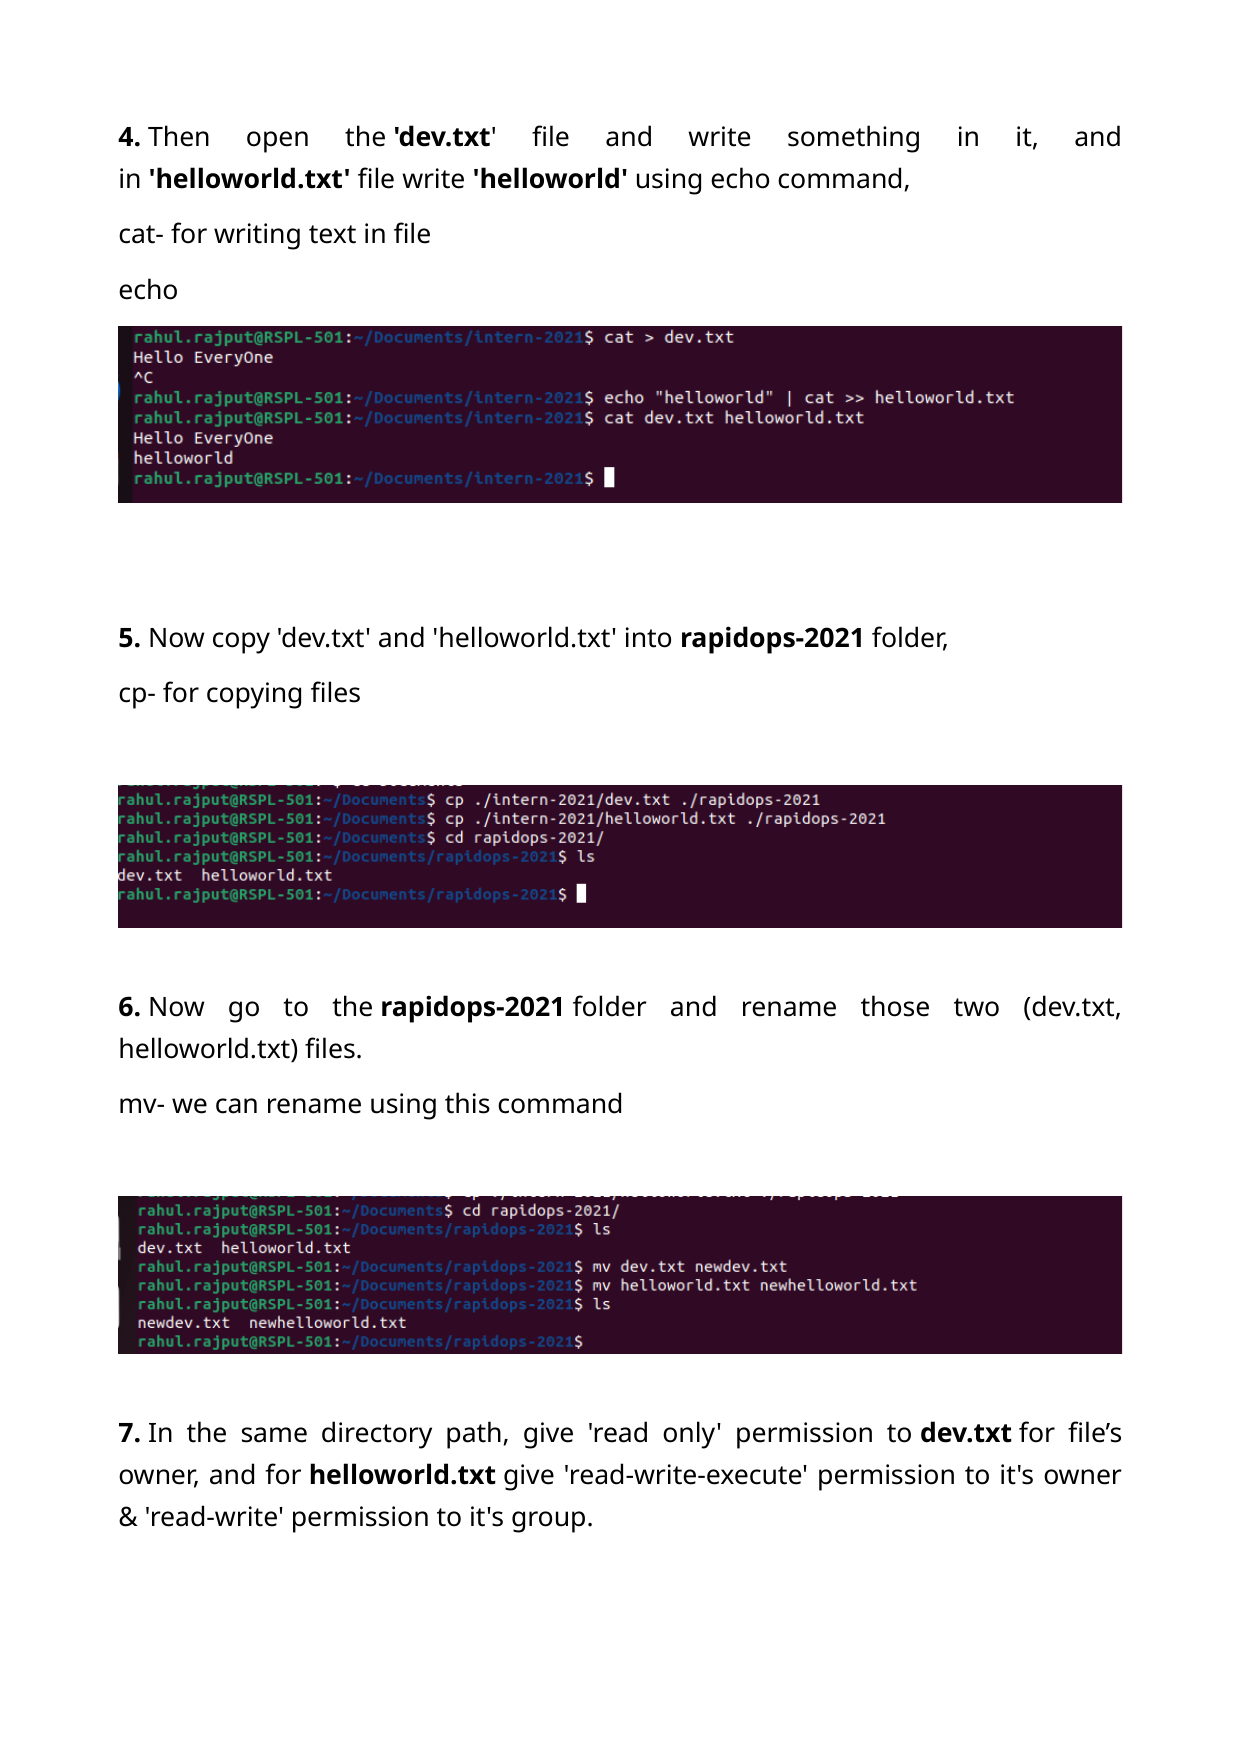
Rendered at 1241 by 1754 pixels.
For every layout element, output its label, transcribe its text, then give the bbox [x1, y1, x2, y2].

text 7. In the same directory path, give 'read only' permission to dev.txt for file’s owner, and for helloworld.txt give 'read-write-execute' permission to it's owner & 'read-write' permission to it's group. [118, 1414, 1122, 1534]
picture [118, 326, 1123, 503]
text cat- for writing text in file [118, 215, 1122, 251]
text cp- for copying files [118, 674, 1122, 711]
text 4. Then open the 'dev.txt' file and write something in it, and in 'helloworld.txt' file write 'helloworld' using echo command, [118, 118, 1122, 196]
picture [118, 785, 1123, 928]
text mv- we can rename using this command [118, 1086, 1122, 1122]
text echo [118, 271, 1122, 307]
picture [118, 1196, 1123, 1354]
text 6. Now go to the rapidops-2021 folder and rename those two (dev.txt, helloworld.txt) files. [118, 988, 1122, 1066]
text 5. Now copy 'dev.txt' and 'helloworld.txt' into rapidops-2021 folder, [118, 619, 1122, 655]
